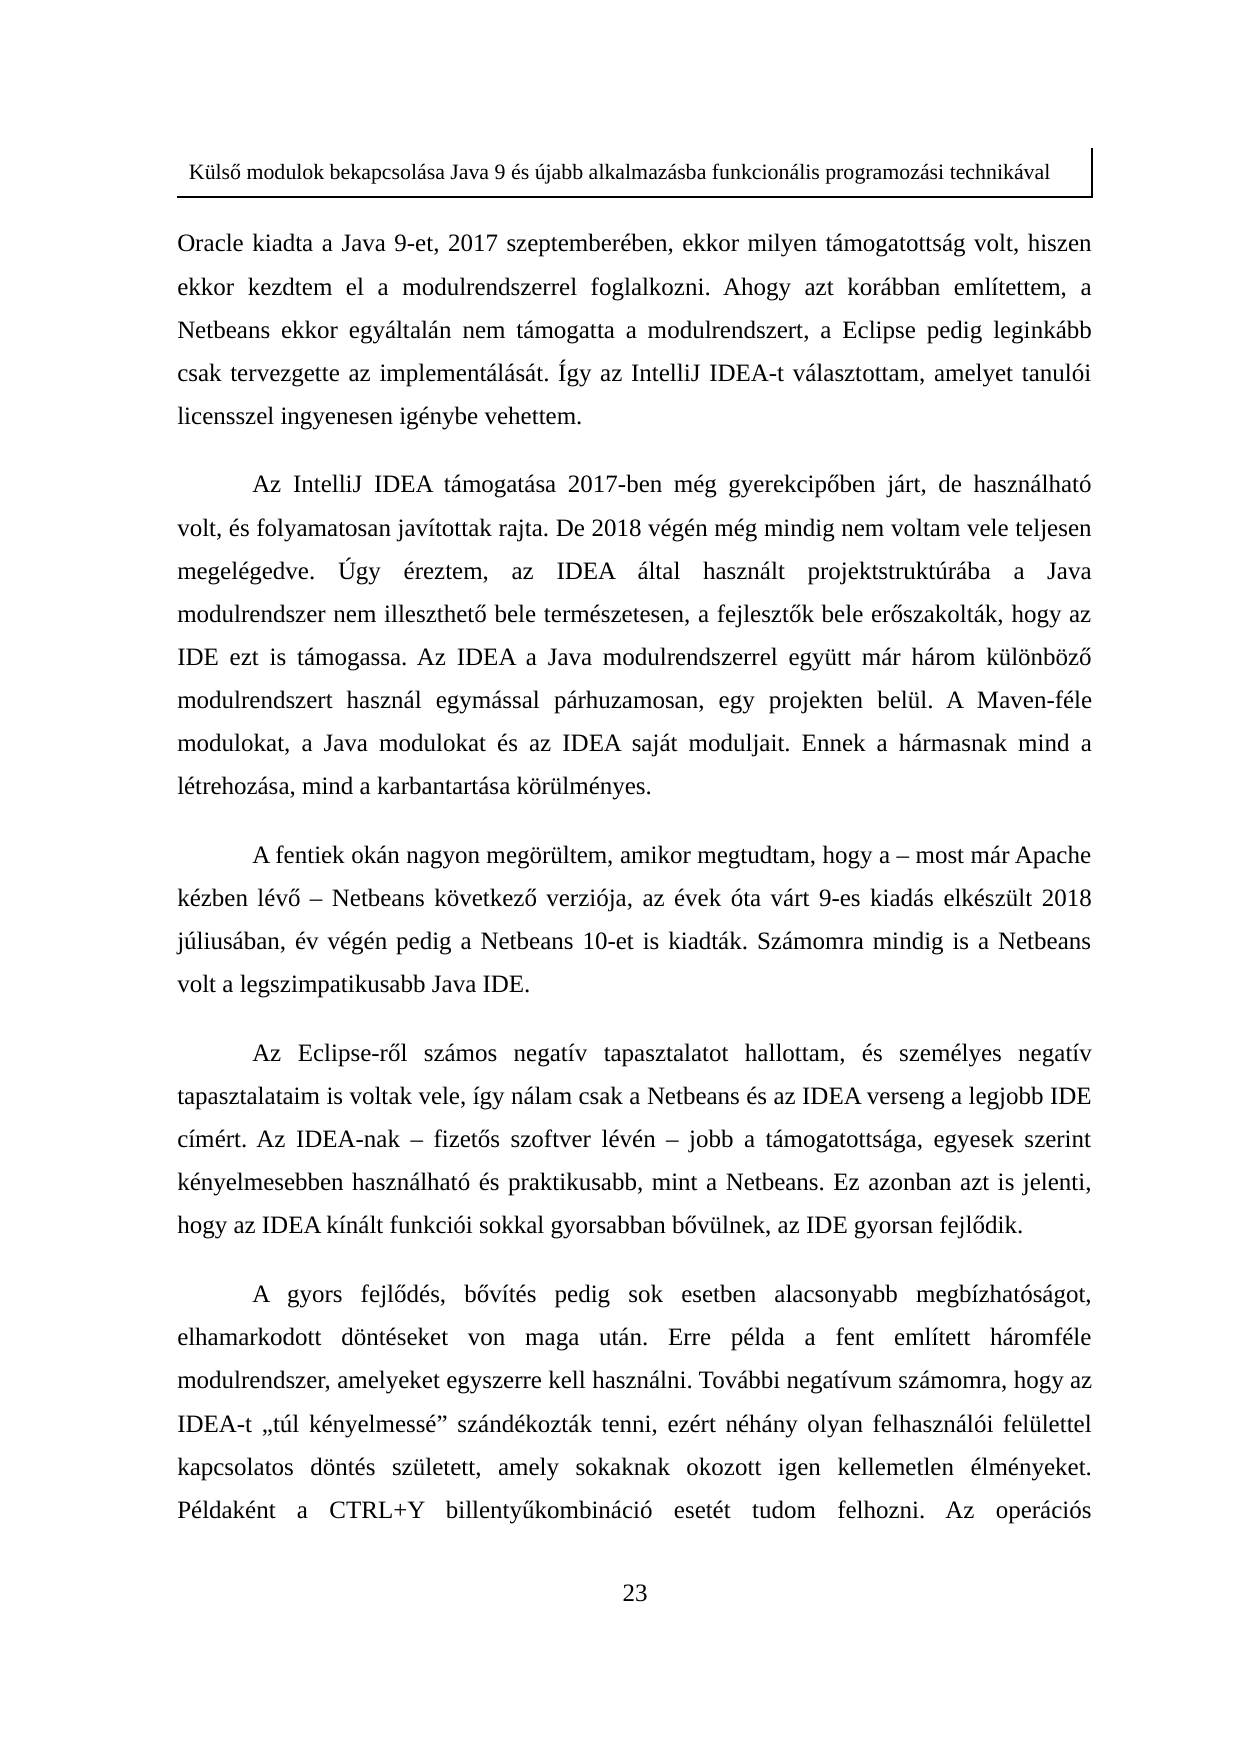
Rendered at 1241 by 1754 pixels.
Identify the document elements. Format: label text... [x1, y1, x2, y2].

text A gyors fejlődés, bővítés pedig sok esetben alacsonyabb megbízhatóságot, elhamarkodott döntéseket von maga után. Erre példa a fent említett háromféle modulrendszer, amelyeket egyszerre kell használni. További negatívum számomra, hogy az IDEA-t „túl kényelmessé” szándékozták tenni, ezért néhány olyan felhasználói felülettel kapcsolatos döntés született, amely sokaknak okozott igen kellemetlen élményeket. Példaként a CTRL+Y billentyűkombináció esetét tudom felhozni. Az operációs [177, 1279, 1093, 1524]
text Oracle kiadta a Java 9-et, 2017 szeptemberében, ekkor milyen támogatottság volt, hiszen ekkor kezdtem el a modulrendszerrel foglalkozni. Ahogy azt korábban említettem, a Netbeans ekkor egyáltalán nem támogatta a modulrendszert, a Eclipse pedig leginkább csak tervezgette az implementálását. Így az IntelliJ IDEA-t választottam, amelyet tanulói licensszel ingyenesen igénybe vehettem. [177, 228, 1093, 430]
text A fentiek okán nagyon megörültem, amikor megtudtam, hogy a – most már Apache kézben lévő – Netbeans következő verziója, az évek óta várt 9-es kiadás elkészült 2018 júliusában, év végén pedig a Netbeans 10-et is kiadták. Számomra mindig is a Netbeans volt a legszimpatikusabb Java IDE. [177, 840, 1093, 998]
text Az Eclipse-ről számos negatív tapasztalatot hallottam, és személyes negatív tapasztalataim is voltak vele, így nálam csak a Netbeans és az IDEA verseng a legjobb IDE címért. Az IDEA-nak – fizetős szoftver lévén – jobb a támogatottsága, egyesek szerint kényelmesebben használható és praktikusabb, mint a Netbeans. Ez azonban azt is jelenti, hogy az IDEA kínált funkciói sokkal gyorsabban bővülnek, az IDE gyorsan fejlődik. [177, 1038, 1093, 1239]
text Az IntelliJ IDEA támogatása 2017-ben még gyerekcipőben járt, de használható volt, és folyamatosan javítottak rajta. De 2018 végén még mindig nem voltam vele teljesen megelégedve. Úgy éreztem, az IDEA által használt projektstruktúrába a Java modulrendszer nem illeszthető bele természetesen, a fejlesztők bele erőszakolták, hogy az IDE ezt is támogassa. Az IDEA a Java modulrendszerrel együtt már három különböző modulrendszert használ egymással párhuzamosan, egy projekten belül. A Maven-féle modulokat, a Java modulokat és az IDEA saját moduljait. Ennek a hármasnak mind a létrehozása, mind a karbantartása körülményes. [177, 469, 1093, 800]
